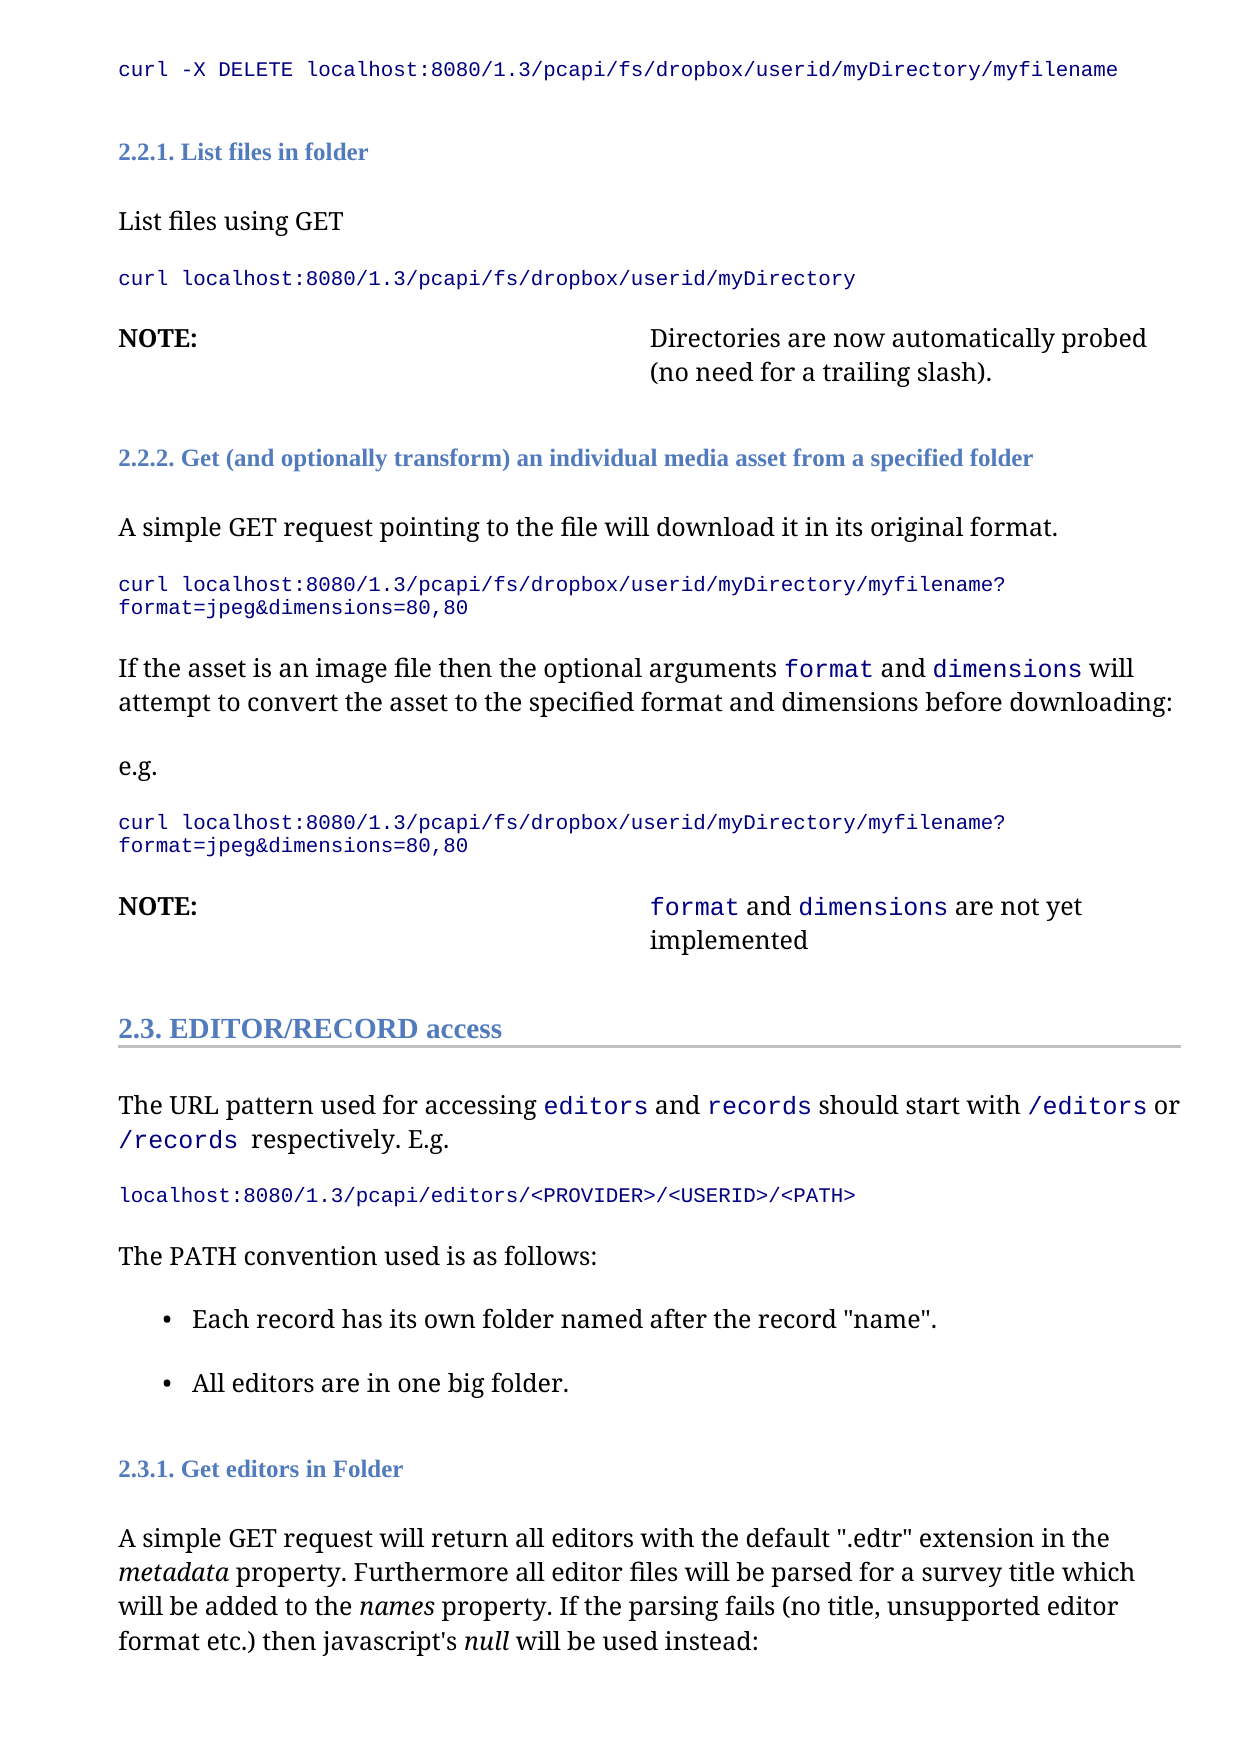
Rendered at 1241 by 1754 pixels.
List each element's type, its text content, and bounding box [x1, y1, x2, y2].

text List files using GET [118, 204, 1181, 238]
subtitle 2.3.1. Get editors in Folder [118, 1454, 1181, 1483]
text localhost:8080/1.3/pcapi/editors/<PROVIDER>/<USERID>/<PATH> [118, 1185, 1181, 1209]
subtitle 2.3. EDITOR/RECORD access [118, 1011, 1181, 1045]
text e.g. [118, 748, 1181, 782]
subtitle 2.2.2. Get (and optionally transform) an individual media asset from a specified folder [118, 443, 1181, 472]
table_header format and dimensions are not yet implemented [650, 889, 1181, 986]
text curl localhost:8080/1.3/pcapi/fs/dropbox/userid/myDirectory [118, 267, 1181, 291]
table_header NOTE: [118, 889, 649, 986]
text A simple GET request will return all editors with the default ".edtr" extension in the metadata property. Furthermore all editor files will be parsed for a survey title which will be added to the names property. If the parsing fails (no title, unsupported editor format etc.) then javascript's null will be used instead: [118, 1521, 1181, 1657]
text curl -X DELETE localhost:8080/1.3/pcapi/fs/dropbox/userid/myDirectory/myfilename [118, 59, 1181, 83]
list Each record has its own folder named after the record "name". [162, 1302, 1181, 1336]
subtitle 2.2.1. List files in folder [118, 137, 1181, 166]
text The URL pattern used for accessing editors and records should start with /editors or /records respectively. E.g. [118, 1087, 1181, 1156]
table_header NOTE: [118, 321, 649, 418]
text If the asset is an image file then the optional arguments format and dimensions will attempt to convert the asset to the specified format and dimensions before downloading: [118, 650, 1181, 719]
list All editors are in one big folder. [162, 1366, 1181, 1400]
text curl localhost:8080/1.3/pcapi/fs/dropbox/userid/myDirectory/myfilename?format=jpeg&dimensions=80,80 [118, 812, 1181, 859]
text The PATH convention used is as follows: [118, 1238, 1181, 1273]
text curl localhost:8080/1.3/pcapi/fs/dropbox/userid/myDirectory/myfilename?format=jpeg&dimensions=80,80 [118, 573, 1181, 621]
table_header Directories are now automatically probed (no need for a trailing slash). [650, 321, 1181, 418]
text A simple GET request pointing to the file will download it in its original format. [118, 510, 1181, 544]
